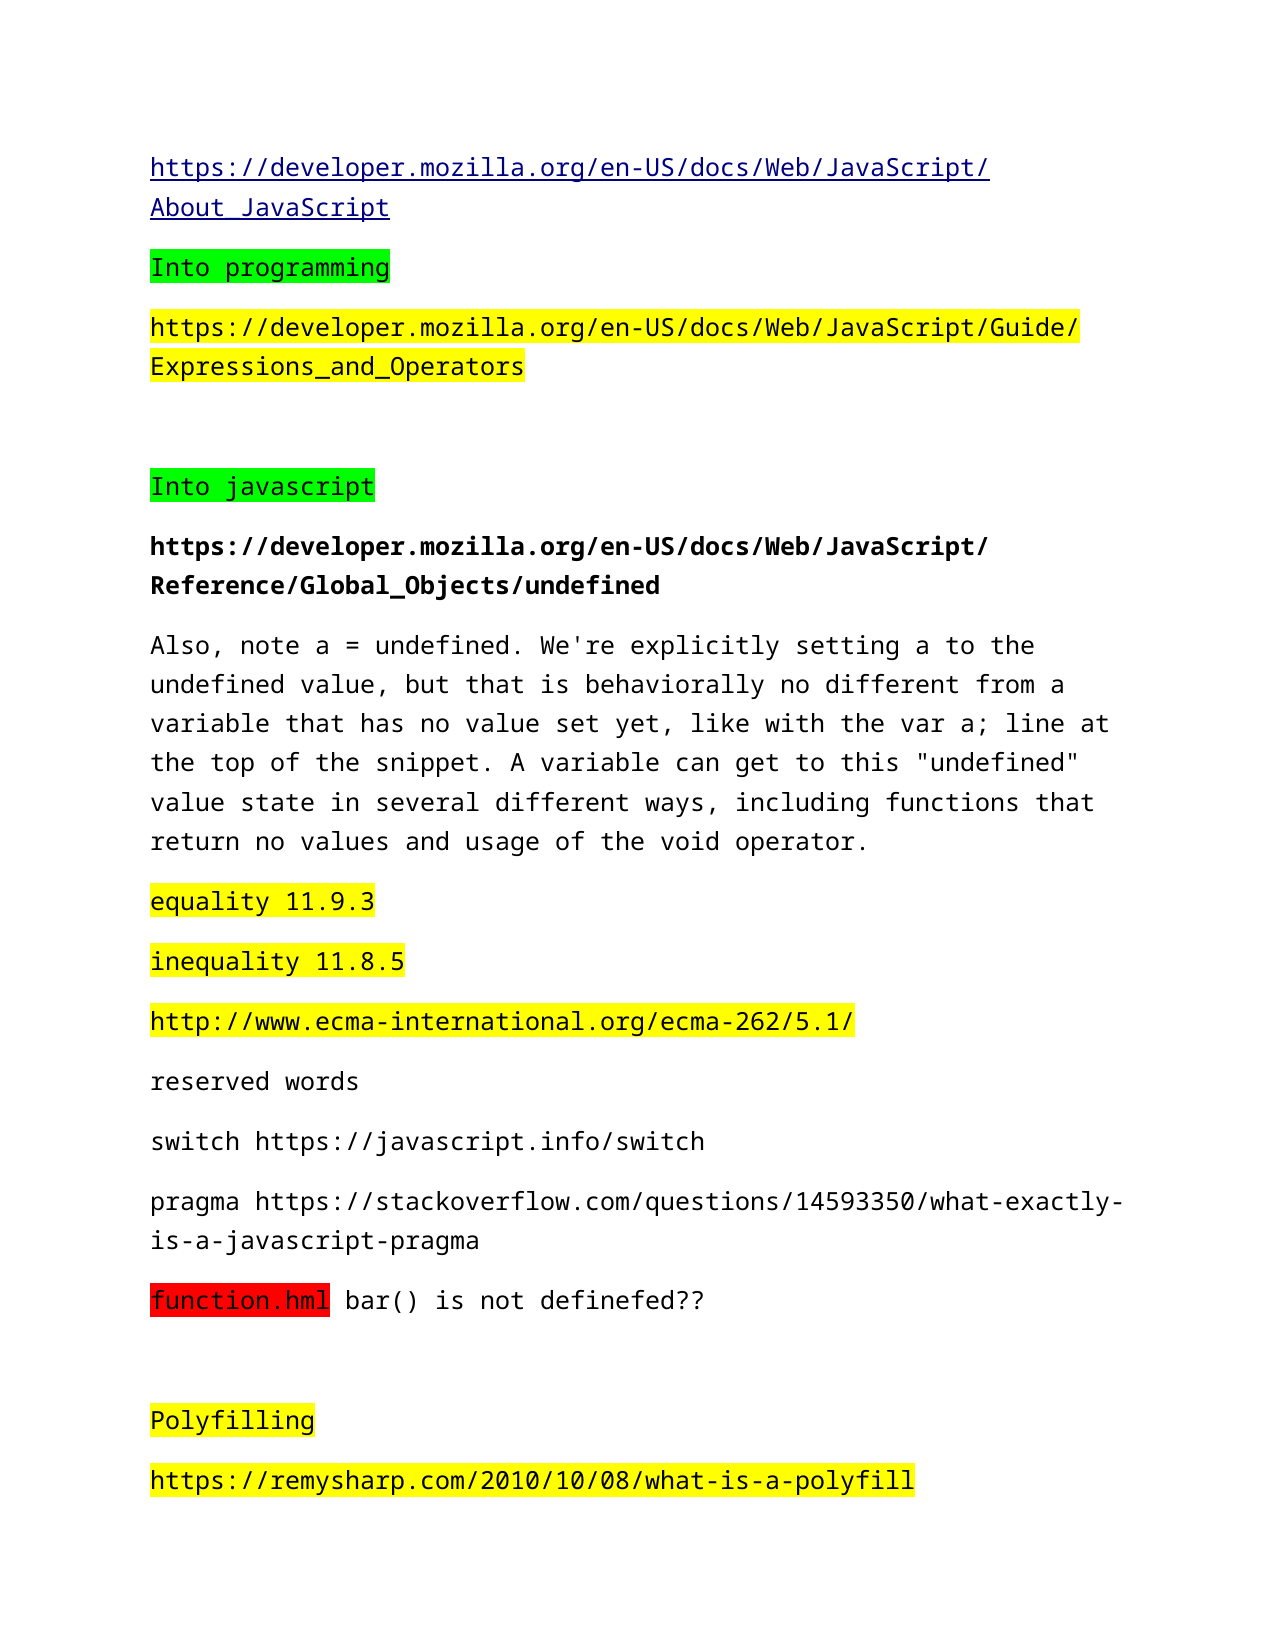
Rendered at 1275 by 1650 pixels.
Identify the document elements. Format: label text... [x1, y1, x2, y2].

text reserved words [150, 1063, 1125, 1097]
text Into programming [150, 249, 1125, 283]
text pragma https://stackoverflow.com/questions/14593350/what-exactly-is-a-javascript-pragma [150, 1183, 1125, 1257]
text inequality 11.8.5 [150, 943, 1125, 977]
text https://developer.mozilla.org/en-US/docs/Web/JavaScript/About_JavaScript [150, 150, 1125, 223]
text function.hml bar() is not definefed?? [150, 1282, 1125, 1317]
text switch https://javascript.info/switch [150, 1123, 1125, 1157]
text Also, note a = undefined. We're explicitly setting a to the undefined value, but that is behaviorally no different from a variable that has no value set yet, like with the var a; line at the top of the snippet. A variable can get to this "undefined" value state in several different ways, including functions that return no values and usage of the void operator. [150, 627, 1125, 857]
text Polyfilling [150, 1402, 1125, 1437]
text equality 11.9.3 [150, 883, 1125, 917]
text https://developer.mozilla.org/en-US/docs/Web/JavaScript/Guide/Expressions_and_Operators [150, 309, 1125, 382]
text http://www.ecma-international.org/ecma-262/5.1/ [150, 1003, 1125, 1037]
text https://developer.mozilla.org/en-US/docs/Web/JavaScript/Reference/Global_Objects/undefined [150, 528, 1125, 602]
text https://remysharp.com/2010/10/08/what-is-a-polyfill [150, 1462, 1125, 1497]
text Into javascript [150, 468, 1125, 502]
